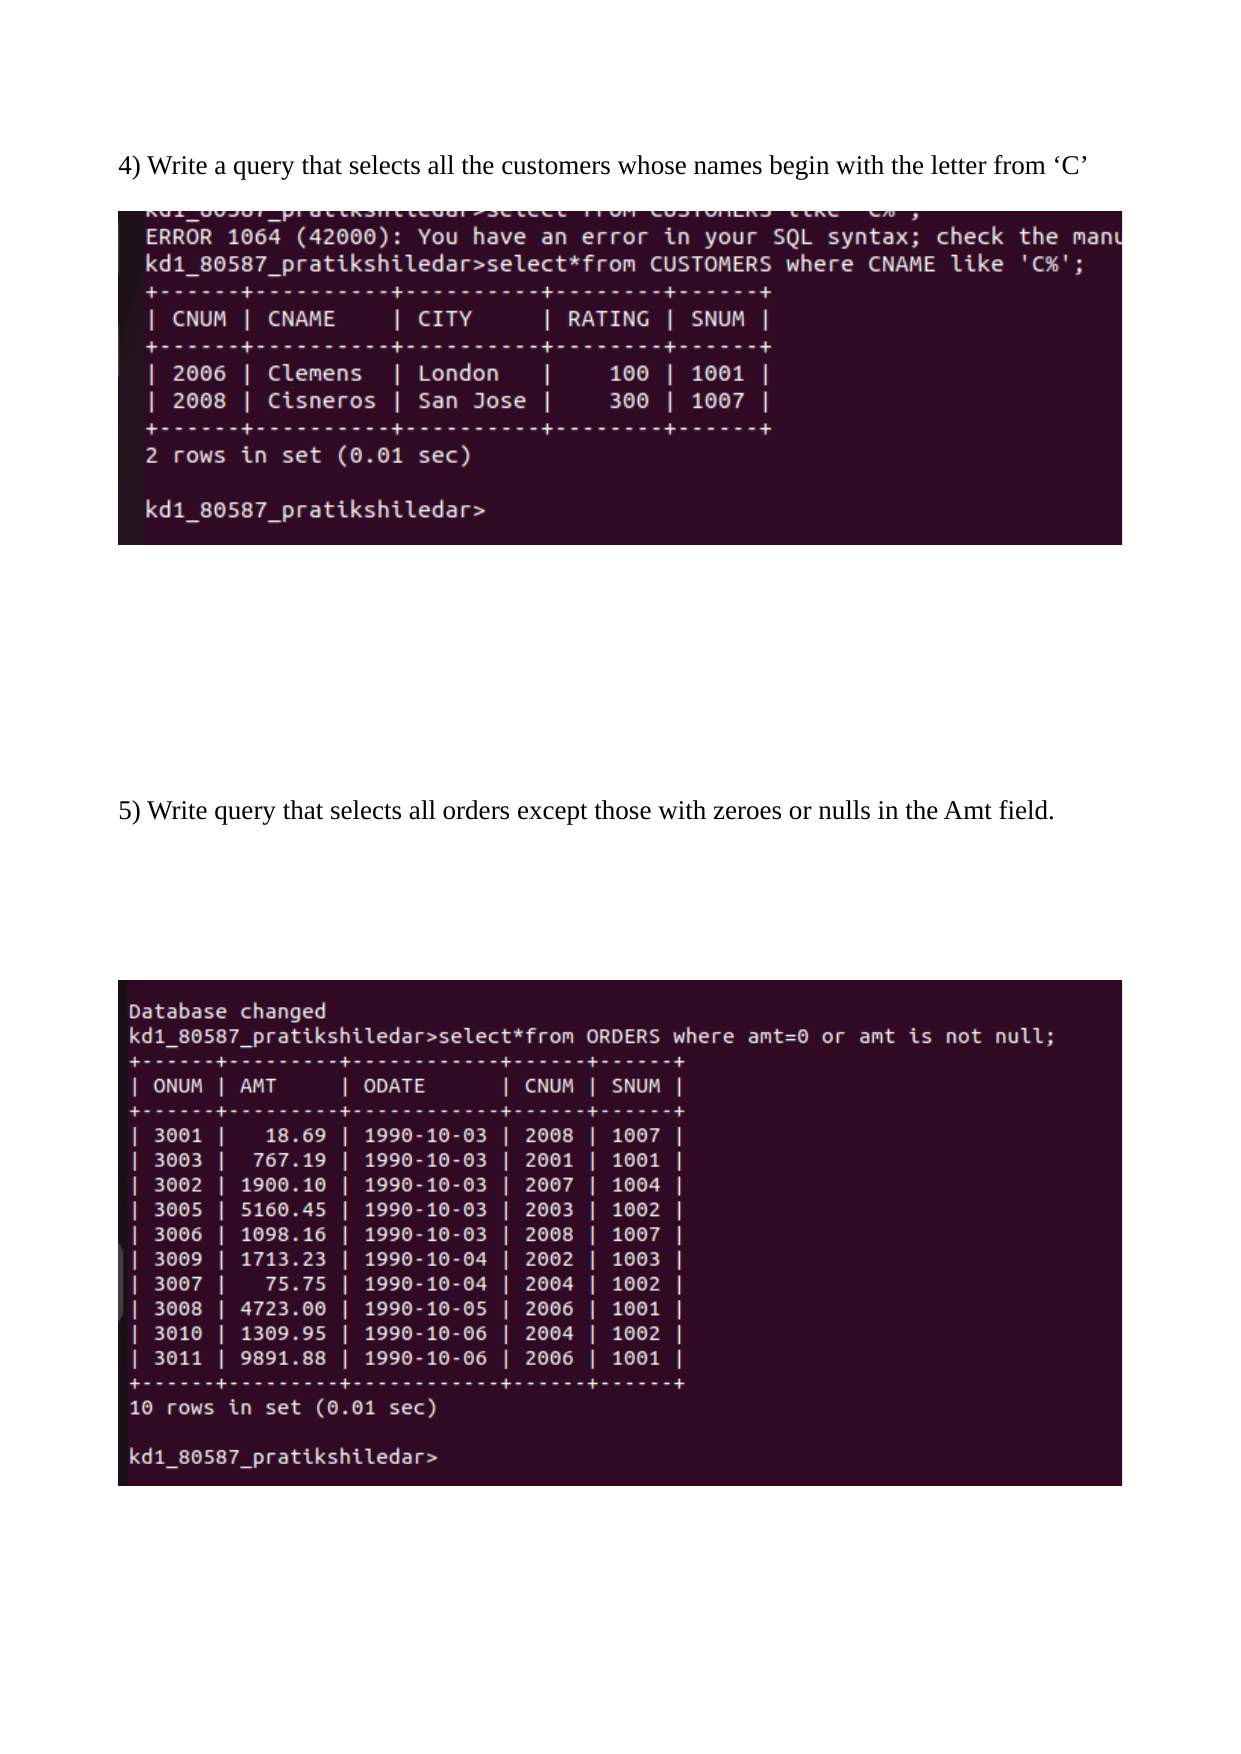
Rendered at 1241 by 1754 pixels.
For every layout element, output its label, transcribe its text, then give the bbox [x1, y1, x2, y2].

text 4) Write a query that selects all the customers whose names begin with the letter from ‘C’ [118, 149, 1122, 180]
picture [118, 980, 1123, 1486]
picture [118, 211, 1123, 545]
text 5) Write query that selects all orders except those with zeroes or nulls in the Amt field. [118, 794, 1122, 825]
